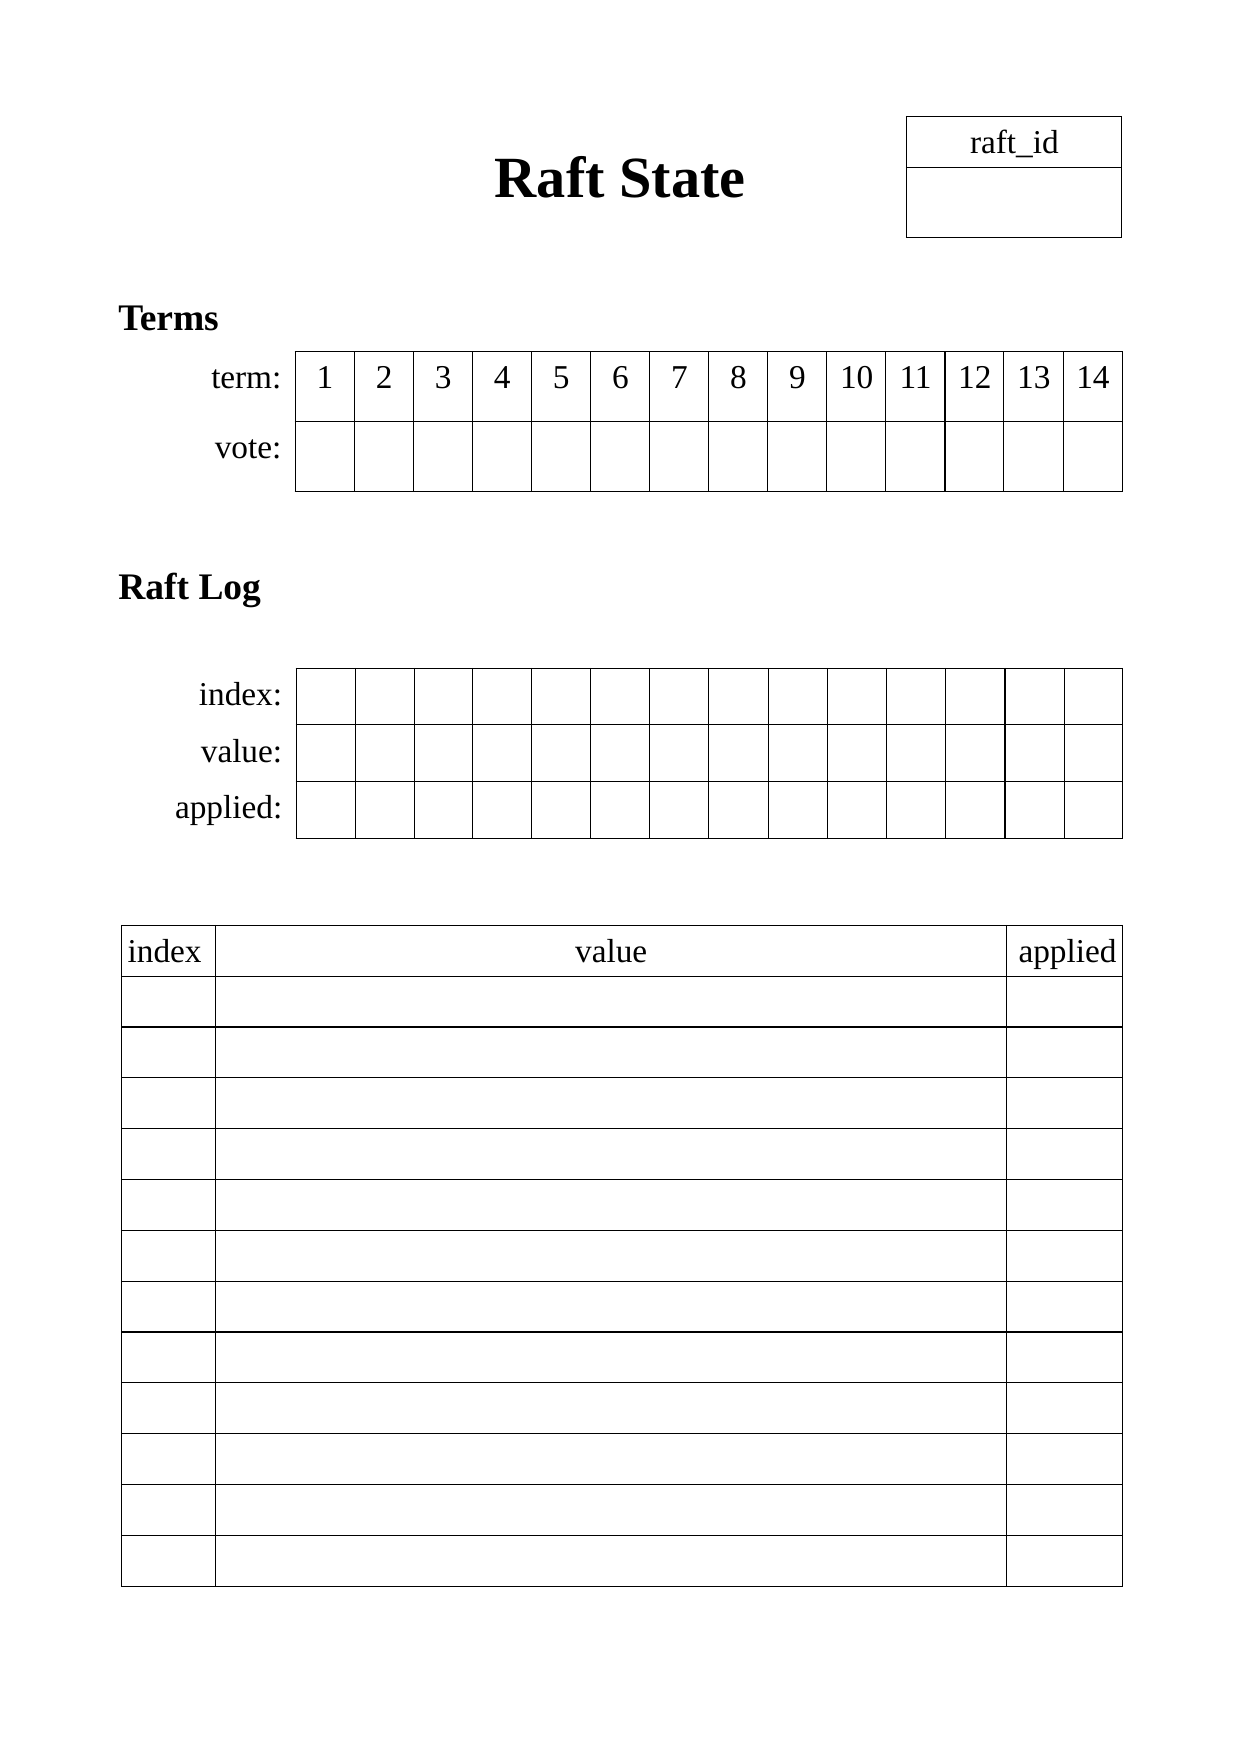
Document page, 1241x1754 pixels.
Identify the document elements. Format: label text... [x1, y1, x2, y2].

table_header 10 [827, 352, 885, 421]
table_cell [122, 1536, 215, 1586]
table_cell [122, 1231, 215, 1281]
subtitle Raft Log [118, 564, 1122, 608]
table_cell [297, 725, 355, 781]
table_header [709, 669, 768, 724]
table_cell [216, 1536, 1006, 1586]
table_cell [216, 1028, 1006, 1077]
table_cell [1007, 1536, 1122, 1586]
table_cell [296, 422, 354, 491]
table_cell [1007, 1333, 1122, 1382]
table_cell [216, 977, 1006, 1026]
table_cell [216, 1485, 1006, 1535]
table_cell [650, 725, 708, 781]
table_cell [122, 977, 215, 1026]
table_cell [1007, 1485, 1122, 1535]
table_header index [122, 926, 215, 976]
table_header 5 [532, 352, 590, 421]
table_cell [1064, 422, 1122, 491]
table_cell [886, 422, 944, 491]
table_cell [473, 782, 531, 837]
table_cell [532, 422, 590, 491]
table_cell [216, 1333, 1006, 1382]
table_cell [769, 782, 827, 837]
table_cell [355, 422, 413, 491]
table_cell [709, 422, 767, 491]
table_cell [532, 782, 590, 837]
table_header 2 [355, 352, 413, 421]
table_cell [828, 782, 886, 837]
table_cell [1007, 1078, 1122, 1128]
table_cell [591, 422, 649, 491]
table_header [650, 669, 708, 724]
table_cell [415, 782, 472, 837]
table_header [1065, 669, 1122, 724]
table_header [828, 669, 886, 724]
table_cell [216, 1078, 1006, 1128]
table_header [769, 669, 827, 724]
table_cell [1006, 782, 1064, 837]
table_cell [887, 725, 945, 781]
table_cell [297, 782, 355, 837]
table_cell [1065, 782, 1122, 837]
table_cell [1006, 725, 1064, 781]
table_cell [356, 725, 414, 781]
table_cell [1007, 1434, 1122, 1484]
table_cell [122, 1129, 215, 1179]
table_cell [946, 725, 1004, 781]
table_cell [709, 782, 768, 837]
table_header 6 [591, 352, 649, 421]
subtitle Terms [118, 295, 1122, 338]
table_cell [356, 782, 414, 837]
table_cell [1007, 1383, 1122, 1433]
table_cell [946, 782, 1004, 837]
table_header 4 [473, 352, 531, 421]
table_cell [1007, 1231, 1122, 1281]
table_header [946, 669, 1004, 724]
table_cell [414, 422, 472, 491]
table_header [887, 669, 945, 724]
table_header 14 [1064, 352, 1122, 421]
table_cell [1007, 1028, 1122, 1077]
table_header 8 [709, 352, 767, 421]
table_cell applied: [120, 781, 296, 837]
table_header [415, 669, 472, 724]
table_header value [216, 926, 1006, 976]
table_cell [1065, 725, 1122, 781]
table_cell [591, 725, 649, 781]
table_header [591, 669, 649, 724]
table_cell vote: [118, 421, 295, 491]
table_cell [122, 1078, 215, 1128]
table_cell [216, 1282, 1006, 1331]
table_header 13 [1004, 352, 1063, 421]
table_cell [768, 422, 826, 491]
table_cell [216, 1129, 1006, 1179]
table_cell [1007, 1282, 1122, 1331]
table_cell [122, 1485, 215, 1535]
table_header [532, 669, 590, 724]
table_cell [709, 725, 768, 781]
title Raft State [118, 107, 1131, 275]
table_cell [1007, 1180, 1122, 1230]
table_cell [827, 422, 885, 491]
table_cell [1007, 1129, 1122, 1179]
table_cell [122, 1282, 215, 1331]
table_cell [216, 1383, 1006, 1433]
table_cell [887, 782, 945, 837]
table_header [297, 669, 355, 724]
table_cell [1004, 422, 1063, 491]
table_header 1 [296, 352, 354, 421]
table_header raft_id [907, 117, 1121, 167]
table_cell [473, 422, 531, 491]
table_cell value: [120, 724, 296, 781]
table_header [356, 669, 414, 724]
table_cell [1007, 977, 1122, 1026]
table_cell [216, 1434, 1006, 1484]
table_cell [473, 725, 531, 781]
table_header index: [120, 668, 296, 724]
table_cell [650, 422, 708, 491]
table_header 3 [414, 352, 472, 421]
table_cell [532, 725, 590, 781]
table_header term: [118, 351, 295, 421]
table_cell [122, 1028, 215, 1077]
table_cell [591, 782, 649, 837]
table_header 11 [886, 352, 944, 421]
table_cell [415, 725, 472, 781]
table_cell [216, 1180, 1006, 1230]
table_cell [122, 1180, 215, 1230]
table_cell [946, 422, 1003, 491]
table_cell [907, 168, 1121, 237]
table_cell [122, 1333, 215, 1382]
table_header applied [1007, 926, 1122, 976]
table_cell [122, 1383, 215, 1433]
table_header 12 [946, 352, 1003, 421]
table_header [1006, 669, 1064, 724]
table_cell [769, 725, 827, 781]
table_header 7 [650, 352, 708, 421]
table_cell [122, 1434, 215, 1484]
table_cell [650, 782, 708, 837]
table_header [473, 669, 531, 724]
table_header 9 [768, 352, 826, 421]
table_cell [828, 725, 886, 781]
table_cell [216, 1231, 1006, 1281]
